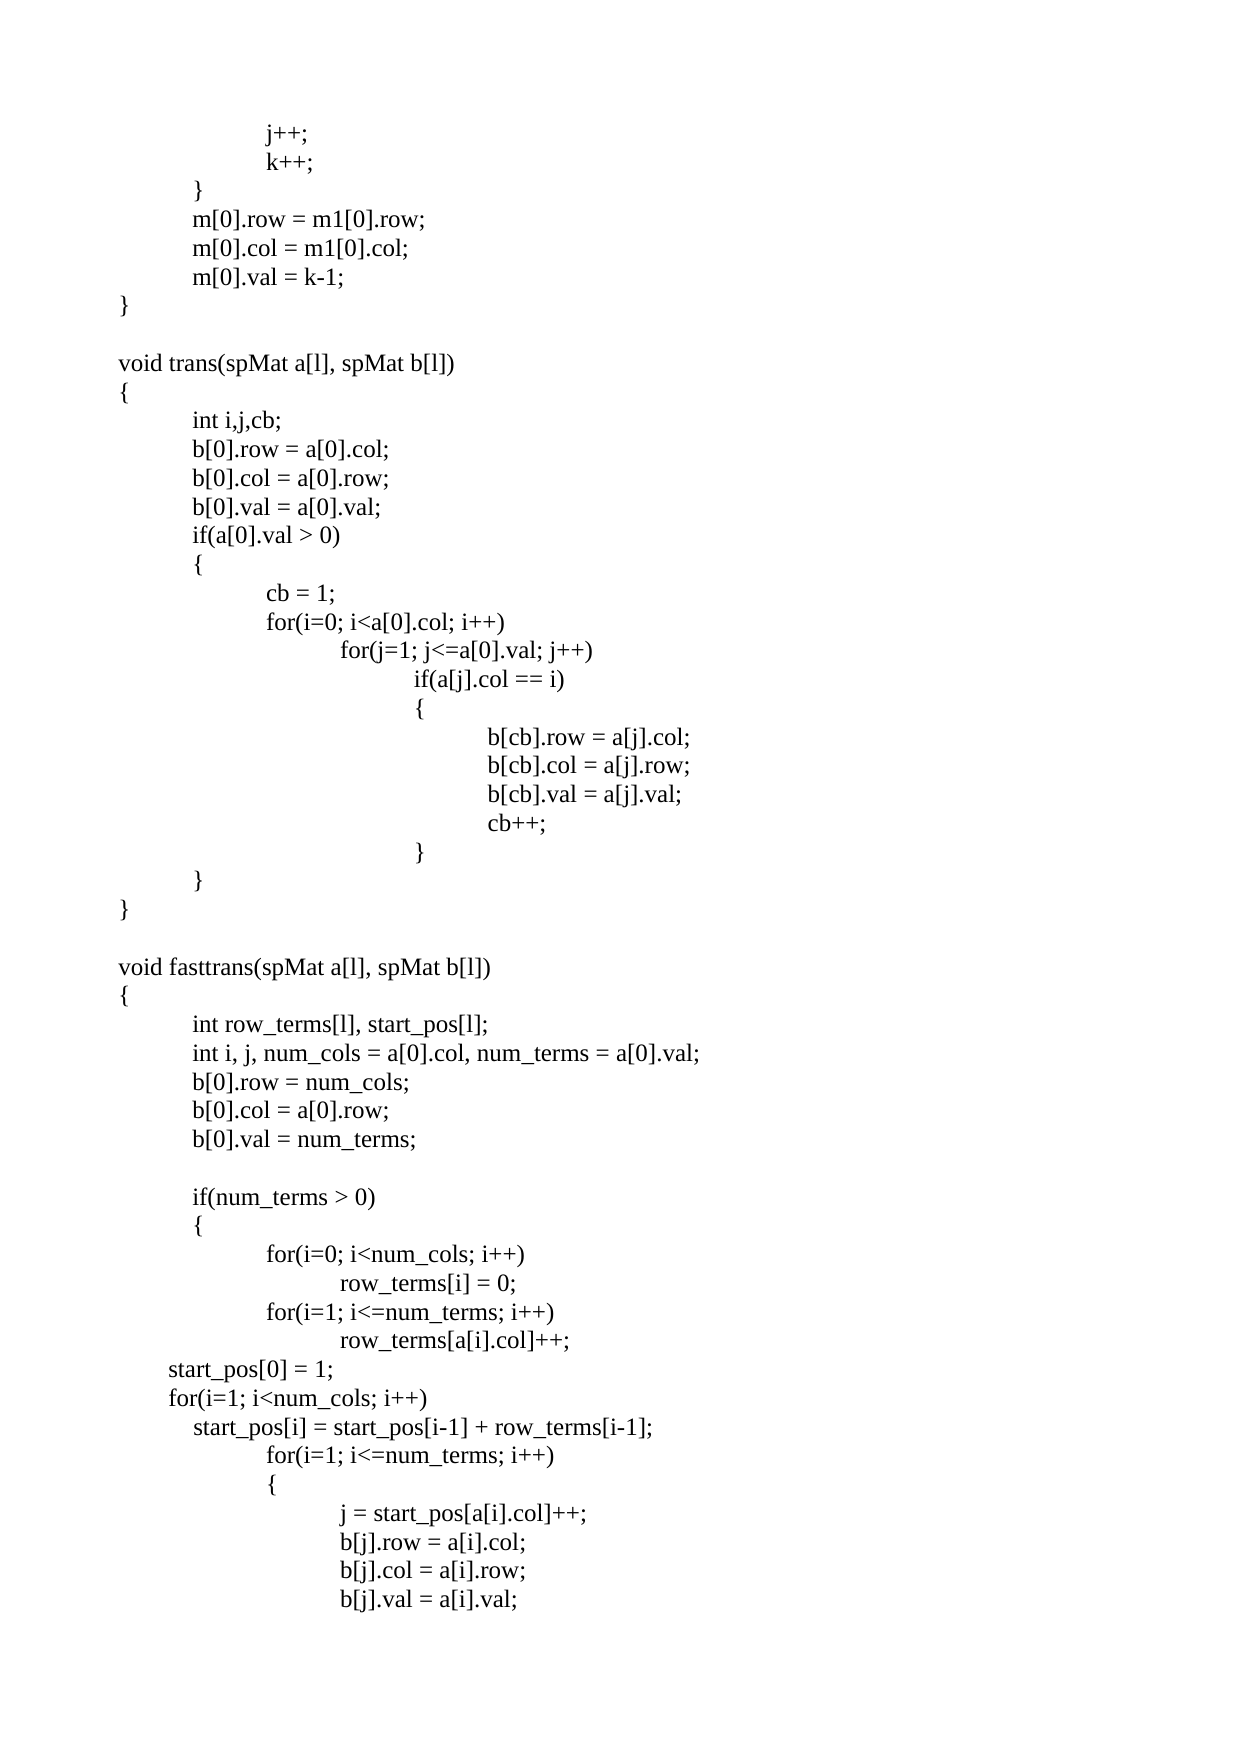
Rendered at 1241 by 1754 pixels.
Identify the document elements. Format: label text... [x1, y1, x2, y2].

text b[cb].row = a[j].col; [118, 722, 1122, 751]
text b[cb].val = a[j].val; [118, 779, 1122, 808]
text } [118, 176, 1122, 204]
text for(i=0; i<a[0].col; i++) [118, 607, 1122, 636]
text row_terms[i] = 0; [118, 1268, 1122, 1297]
text b[0].col = a[0].row; [118, 463, 1122, 492]
text for(i=1; i<=num_terms; i++) [118, 1441, 1122, 1469]
text } [118, 894, 1122, 923]
text b[j].val = a[i].val; [118, 1584, 1122, 1613]
text { [118, 981, 1122, 1009]
text b[0].val = a[0].val; [118, 492, 1122, 521]
text row_terms[a[i].col]++; [118, 1326, 1122, 1354]
text cb++; [118, 808, 1122, 837]
text j = start_pos[a[i].col]++; [118, 1498, 1122, 1527]
text m[0].row = m1[0].row; [118, 204, 1122, 233]
text start_pos[0] = 1; [118, 1354, 1122, 1383]
text { [118, 549, 1122, 578]
text b[0].col = a[0].row; [118, 1096, 1122, 1124]
text { [118, 693, 1122, 722]
text if(a[j].col == i) [118, 664, 1122, 693]
text for(j=1; j<=a[0].val; j++) [118, 636, 1122, 664]
text } [118, 291, 1122, 319]
text b[cb].col = a[j].row; [118, 751, 1122, 779]
text cb = 1; [118, 578, 1122, 607]
text { [118, 1469, 1122, 1498]
text b[0].row = num_cols; [118, 1067, 1122, 1096]
text int i,j,cb; [118, 406, 1122, 434]
text for(i=1; i<=num_terms; i++) [118, 1297, 1122, 1326]
text b[j].row = a[i].col; [118, 1527, 1122, 1556]
text int i, j, num_cols = a[0].col, num_terms = a[0].val; [118, 1038, 1122, 1067]
text } [118, 866, 1122, 894]
text k++; [118, 147, 1122, 176]
text b[0].row = a[0].col; [118, 434, 1122, 463]
text void trans(spMat a[l], spMat b[l]) [118, 348, 1122, 377]
text for(i=1; i<num_cols; i++) [118, 1383, 1122, 1412]
text { [118, 1211, 1122, 1239]
text if(a[0].val > 0) [118, 521, 1122, 549]
text j++; [118, 118, 1122, 147]
text } [118, 837, 1122, 866]
text m[0].val = k-1; [118, 262, 1122, 291]
text for(i=0; i<num_cols; i++) [118, 1239, 1122, 1268]
text if(num_terms > 0) [118, 1182, 1122, 1211]
text { [118, 377, 1122, 406]
text m[0].col = m1[0].col; [118, 233, 1122, 262]
text b[0].val = num_terms; [118, 1124, 1122, 1153]
text start_pos[i] = start_pos[i-1] + row_terms[i-1]; [118, 1412, 1122, 1441]
text int row_terms[l], start_pos[l]; [118, 1009, 1122, 1038]
text b[j].col = a[i].row; [118, 1556, 1122, 1584]
text void fasttrans(spMat a[l], spMat b[l]) [118, 952, 1122, 981]
